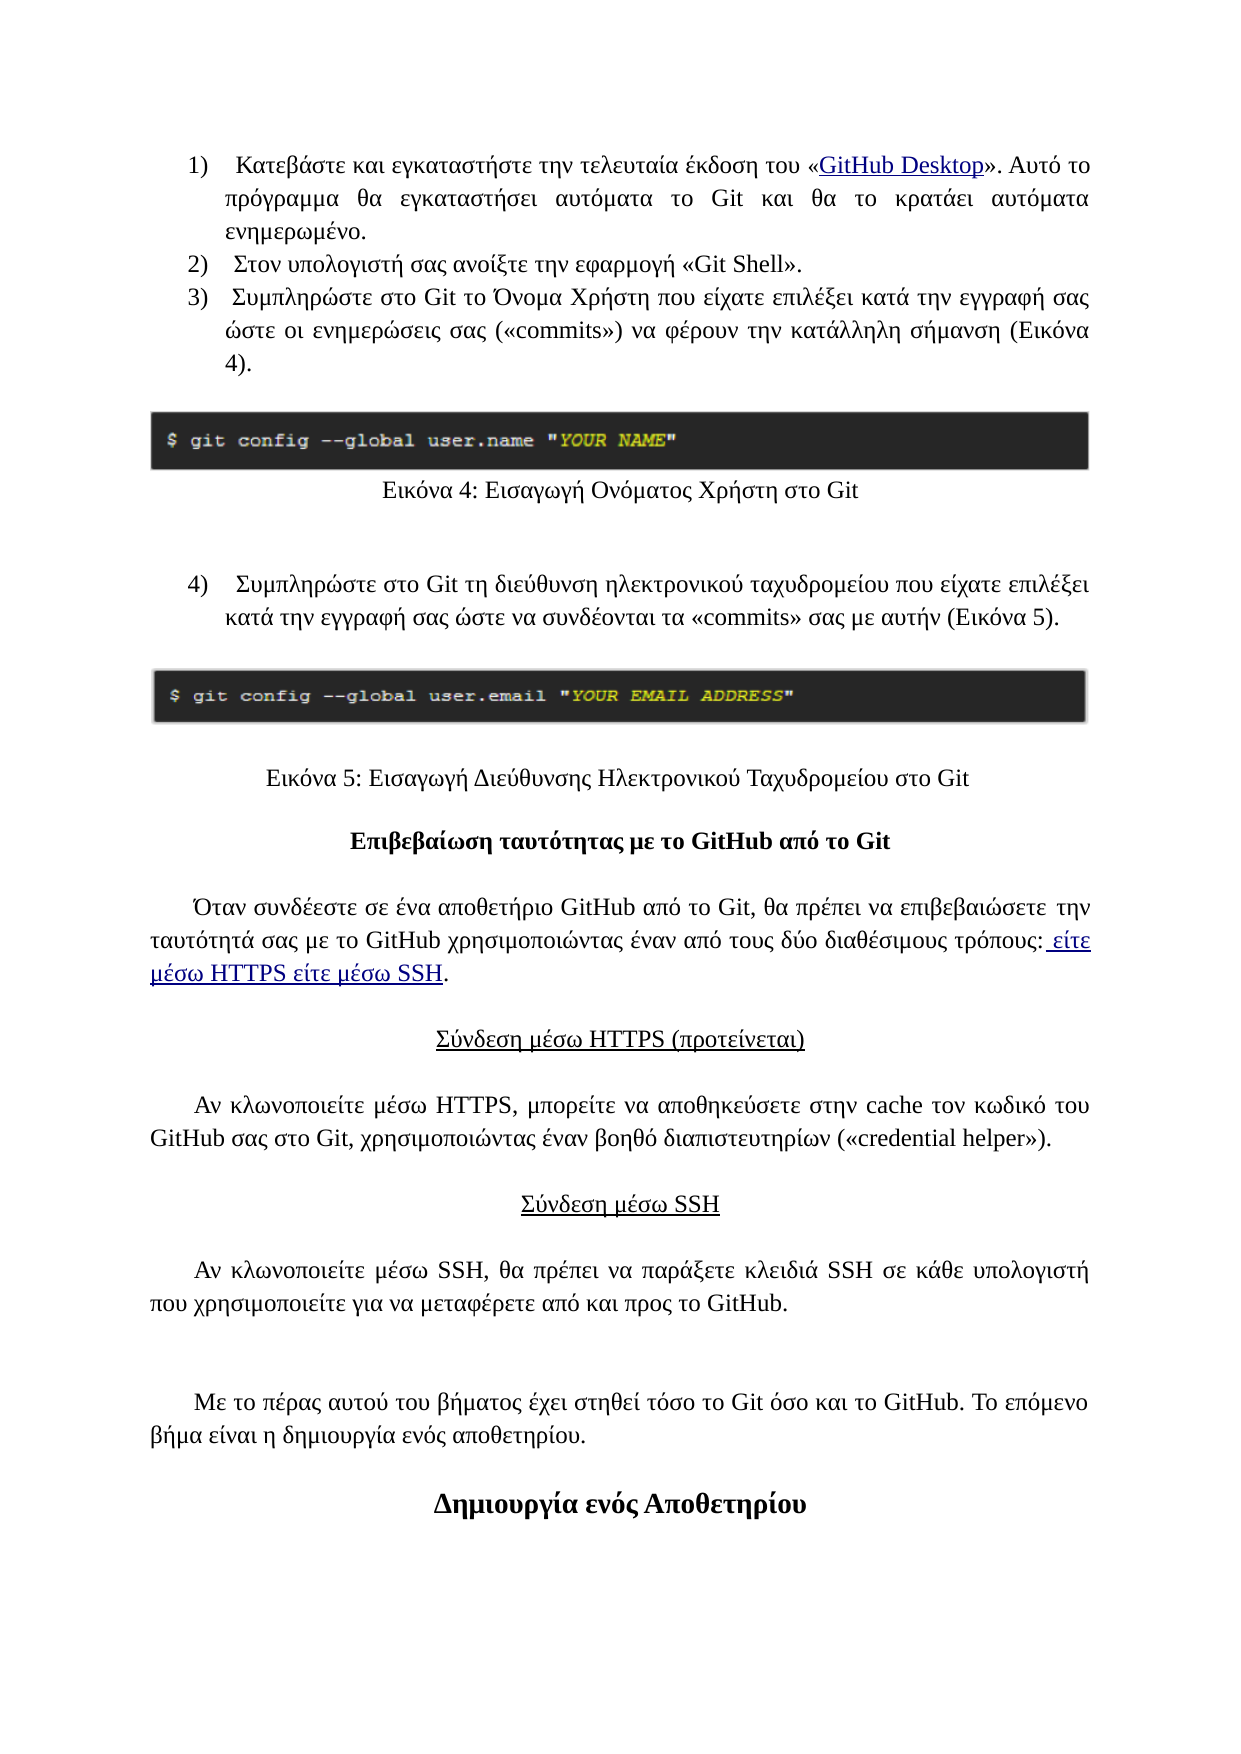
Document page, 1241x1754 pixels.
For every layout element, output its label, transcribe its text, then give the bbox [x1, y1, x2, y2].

text Αν κλωνοποιείτε μέσω SSH, θα πρέπει να παράξετε κλειδιά SSH σε κάθε υπολογιστή που χρησιμοποιείτε για να μεταφέρετε από και προς το GitHub. [150, 1255, 1091, 1317]
text 3) Συμπληρώστε στο Git το Όνομα Χρήστη που είχατε επιλέξει κατά την εγγραφή σας ώστε οι ενημερώσεις σας («commits») να φέρουν την κατάλληλη σήμανση (Εικόνα 4). [187, 282, 1091, 377]
text Με το πέρας αυτού του βήματος έχει στηθεί τόσο το Git όσο και το GitHub. Το επόμενο βήμα είναι η δημιουργία ενός αποθετηρίου. [150, 1387, 1091, 1449]
text Όταν συνδέεστε σε ένα αποθετήριο GitHub από το Git, θα πρέπει να επιβεβαιώσετε την ταυτότητά σας με το GitHub χρησιμοποιώντας έναν από τους δύο διαθέσιμους τρόπους: είτε μέσω HTTPS είτε μέσω SSH. [150, 892, 1091, 987]
text 1) Κατεβάστε και εγκαταστήστε την τελευταία έκδοση του «GitHub Desktop». Αυτό το πρόγραμμα θα εγκαταστήσει αυτόματα το Git και θα το κρατάει αυτόματα ενημερωμένο. [187, 150, 1091, 245]
text Σύνδεση μέσω HTTPS (προτείνεται) [150, 1024, 1091, 1053]
text Δημιουργία ενός Αποθετηρίου [150, 1487, 1091, 1520]
text Αν κλωνοποιείτε μέσω HTTPS, μπορείτε να αποθηκεύσετε στην cache τον κωδικό του GitHub σας στο Git, χρησιμοποιώντας έναν βοηθό διαπιστευτηρίων («credential helper»). [150, 1090, 1091, 1152]
text 4) Συμπληρώστε στο Git τη διεύθυνση ηλεκτρονικού ταχυδρομείου που είχατε επιλέξει κατά την εγγραφή σας ώστε να συνδέονται τα «commits» σας με αυτήν (Εικόνα 5). [187, 569, 1091, 631]
text Σύνδεση μέσω SSH [150, 1189, 1091, 1218]
text Εικόνα 4: Εισαγωγή Ονόματος Χρήστη στο Git [150, 476, 1091, 504]
text Εικόνα 5: Εισαγωγή Διεύθυνσης Ηλεκτρονικού Ταχυδρομείου στο Git [150, 763, 1091, 792]
text 2) Στον υπολογιστή σας ανοίξτε την εφαρμογή «Git Shell». [187, 249, 1091, 278]
text Επιβεβαίωση ταυτότητας με το GitHub από το Git [150, 826, 1091, 855]
